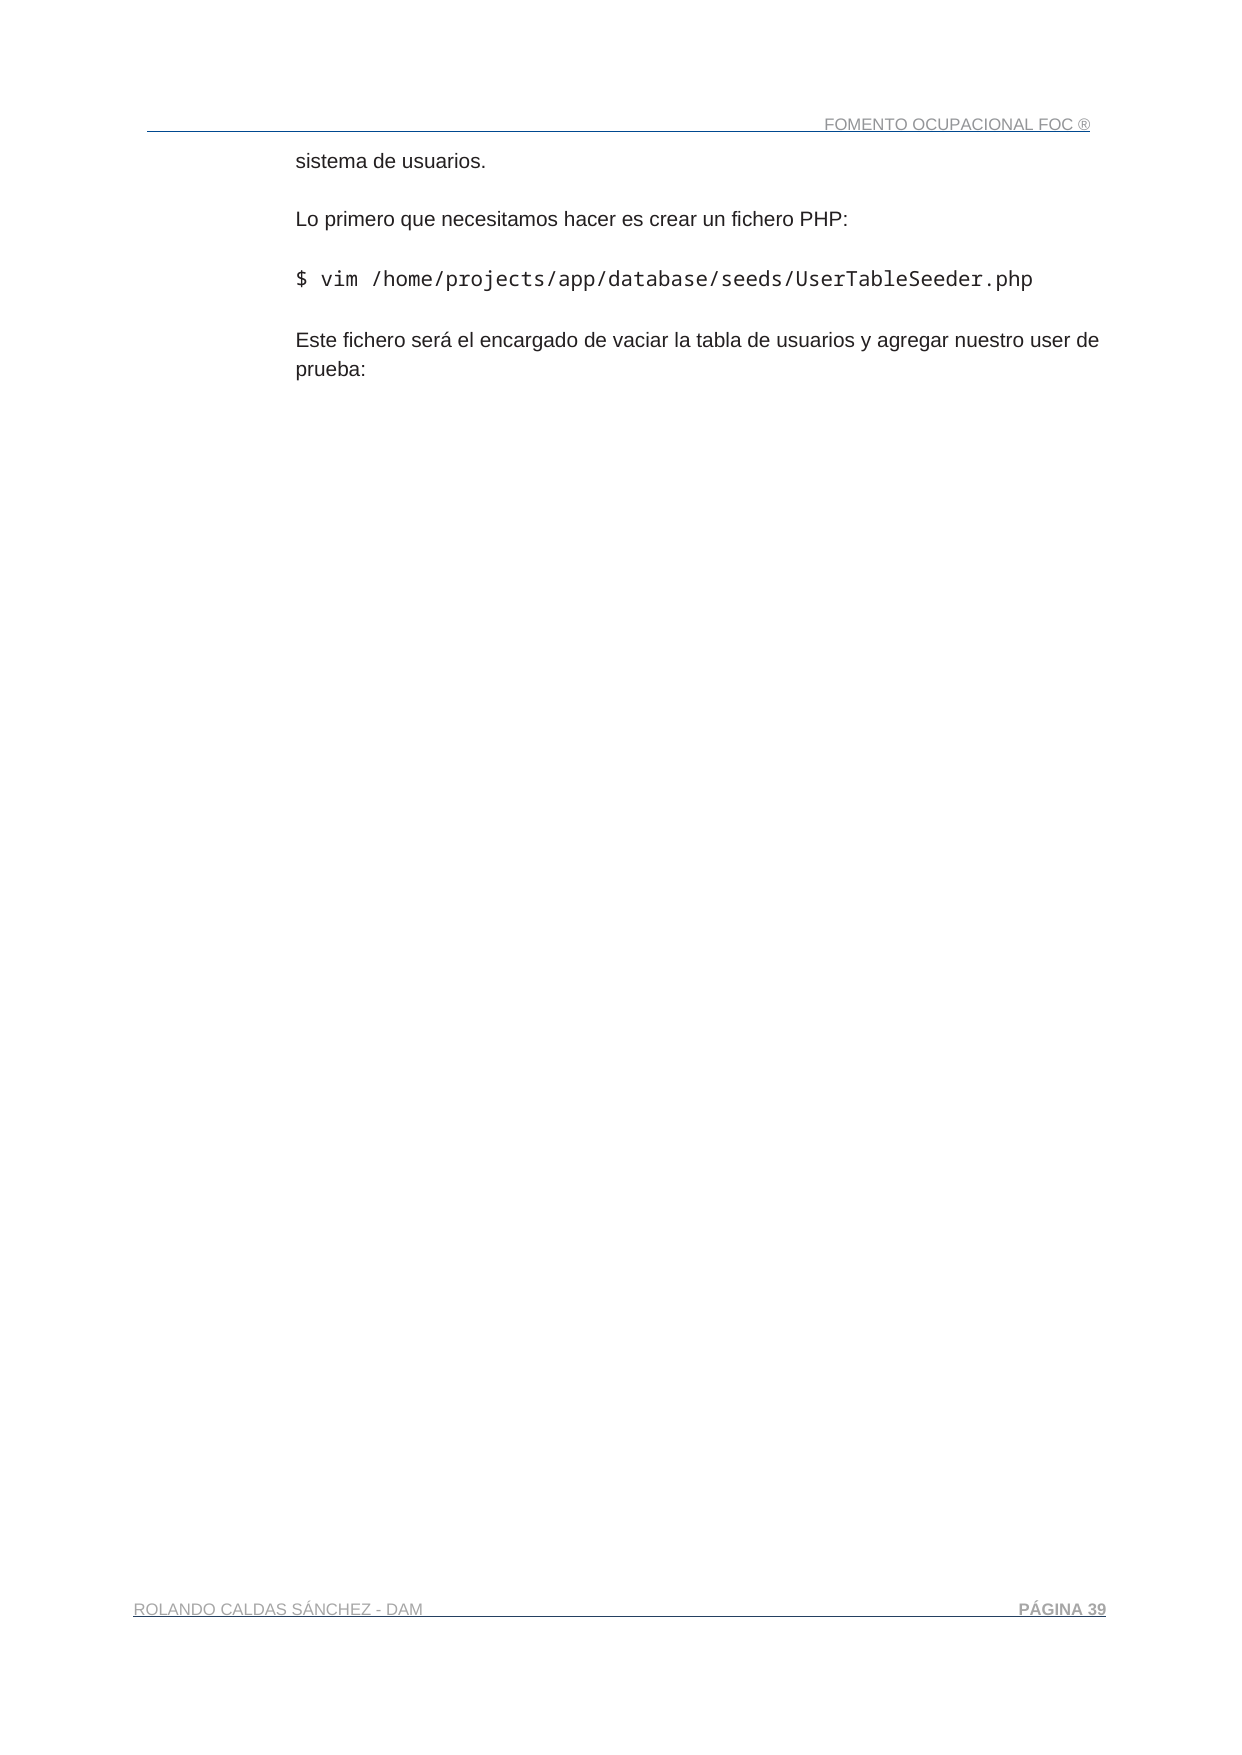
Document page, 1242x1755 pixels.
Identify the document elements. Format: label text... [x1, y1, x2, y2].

text Este fichero será el encargado de vaciar la tabla de usuarios y agregar nuestro user de prueba: [295, 328, 1101, 381]
text sistema de usuarios. [295, 149, 1101, 173]
text Lo primero que necesitamos hacer es crear un fichero PHP: [295, 207, 1101, 231]
text $ vim /home/projects/app/database/seeds/UserTableSeeder.php [295, 264, 1101, 293]
